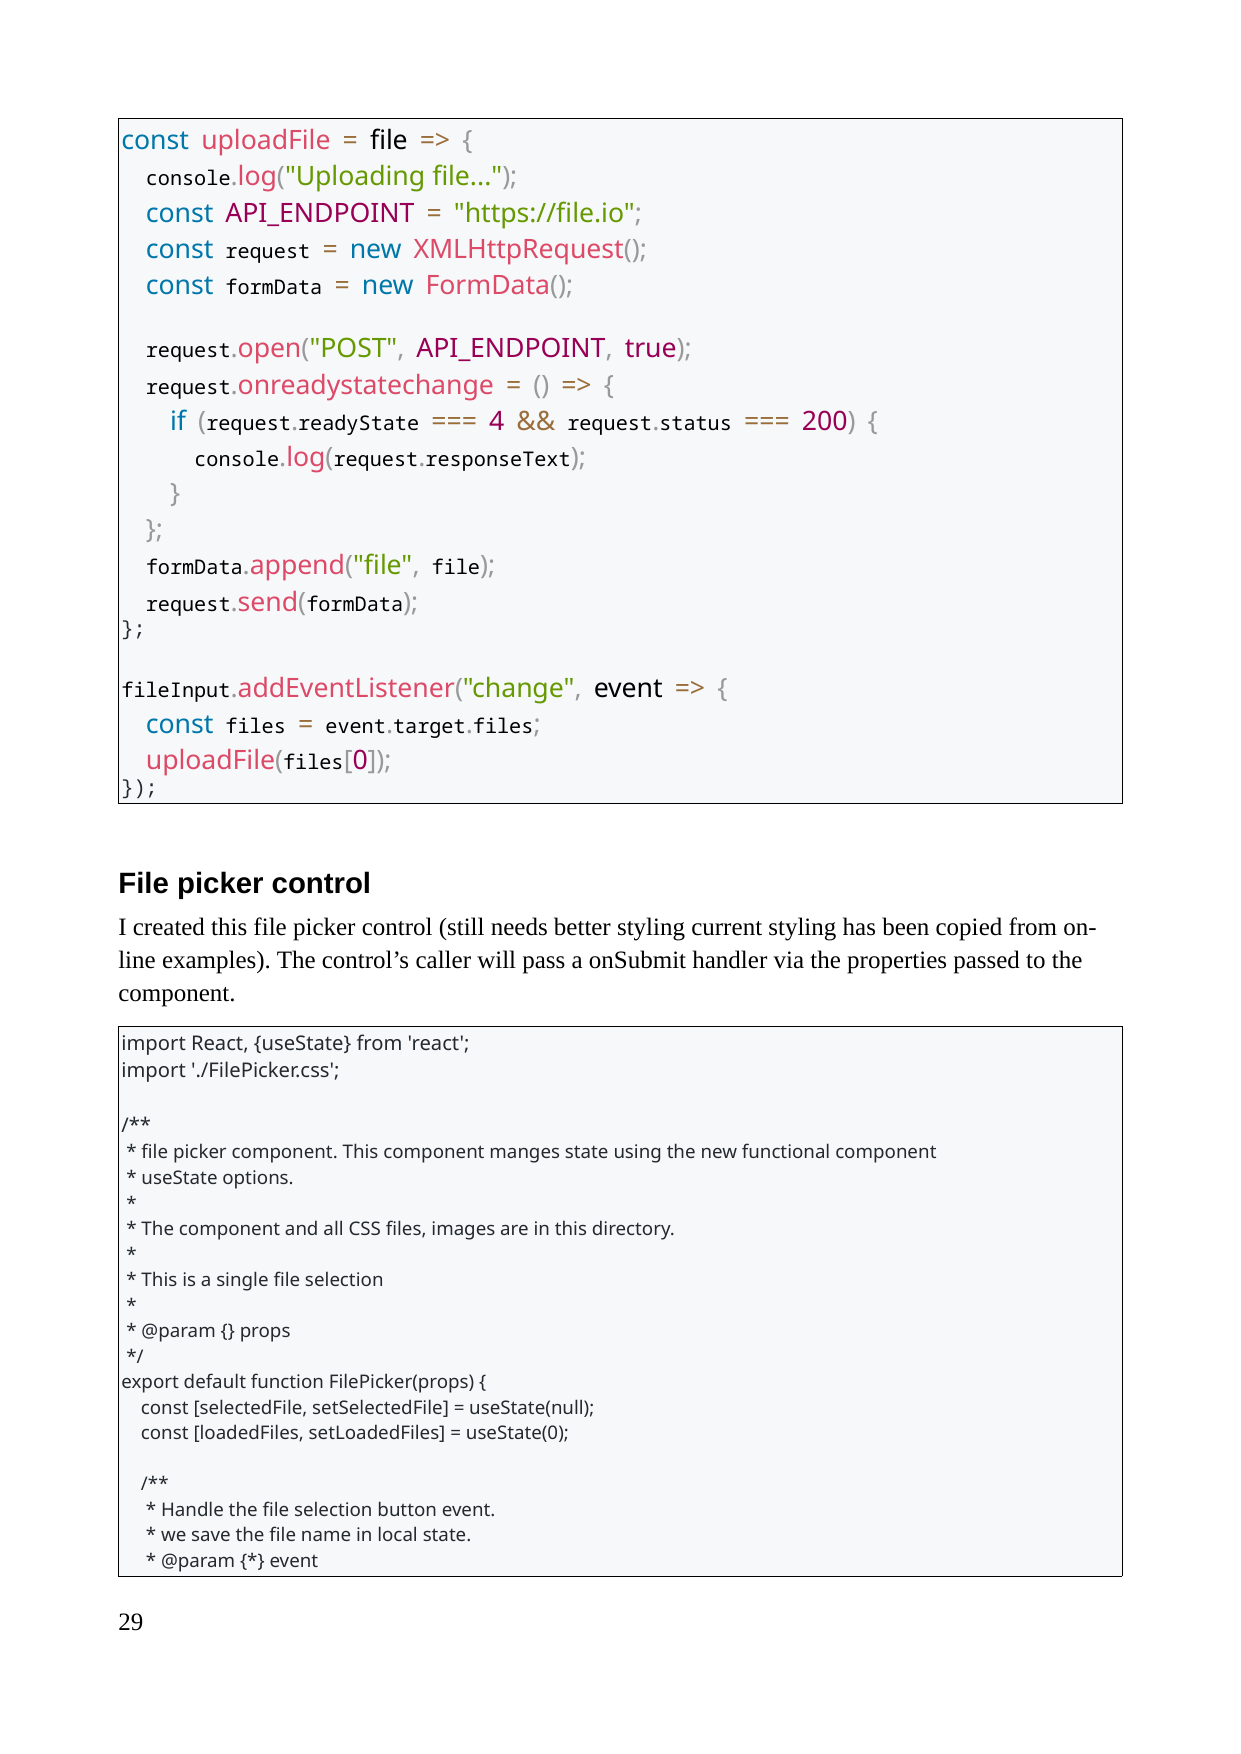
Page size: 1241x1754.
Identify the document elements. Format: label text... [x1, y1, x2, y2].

text }); [119, 774, 1122, 803]
text request.open("POST", API_ENDPOINT, true); [119, 326, 1122, 362]
text * [119, 1238, 1122, 1263]
text * @param {} props [119, 1314, 1122, 1340]
text * This is a single file selection [119, 1263, 1122, 1289]
text * file picker component. This component manges state using the new functional component [119, 1136, 1122, 1161]
text /** [119, 1108, 1122, 1136]
text const request = new XMLHttpRequest(); [119, 227, 1122, 263]
text * [119, 1289, 1122, 1314]
text request.send(formData); [119, 579, 1122, 616]
text console.log(request.responseText); [119, 435, 1122, 471]
text if (request.readyState === 4 && request.status === 200) { [119, 399, 1122, 435]
text }; [119, 507, 1122, 543]
text const [loadedFiles, setLoadedFiles] = useState(0); [119, 1416, 1122, 1442]
text import React, {useState} from 'react'; [119, 1027, 1122, 1053]
text } [119, 471, 1122, 507]
text * [119, 1187, 1122, 1212]
text fileInput.addEventListener("change", event => { [119, 666, 1122, 702]
text console.log("Uploading file..."); [119, 154, 1122, 190]
text * Handle the file selection button event. [119, 1493, 1122, 1518]
text request.onreadystatechange = () => { [119, 362, 1122, 399]
text * we save the file name in local state. [119, 1518, 1122, 1544]
subtitle File picker control [118, 866, 1122, 899]
text * useState options. [119, 1161, 1122, 1187]
text const [selectedFile, setSelectedFile] = useState(null); [119, 1391, 1122, 1416]
text * @param {*} event [119, 1544, 1122, 1576]
text I created this file picker control (still needs better styling current styling has been copied from on-line examples). The control’s caller will pass a onSubmit handler via the properties passed to the component. [118, 912, 1122, 1007]
text const files = event.target.files; [119, 702, 1122, 738]
text import './FilePicker.css'; [119, 1053, 1122, 1081]
text const uploadFile = file => { [119, 119, 1122, 154]
text }; [119, 616, 1122, 638]
text uploadFile(files[0]); [119, 738, 1122, 774]
text const formData = new FormData(); [119, 263, 1122, 299]
text formData.append("file", file); [119, 543, 1122, 579]
text * The component and all CSS files, images are in this directory. [119, 1212, 1122, 1238]
text */ [119, 1340, 1122, 1365]
text const API_ENDPOINT = "https://file.io"; [119, 190, 1122, 227]
text export default function FilePicker(props) { [119, 1365, 1122, 1391]
text /** [119, 1467, 1122, 1493]
